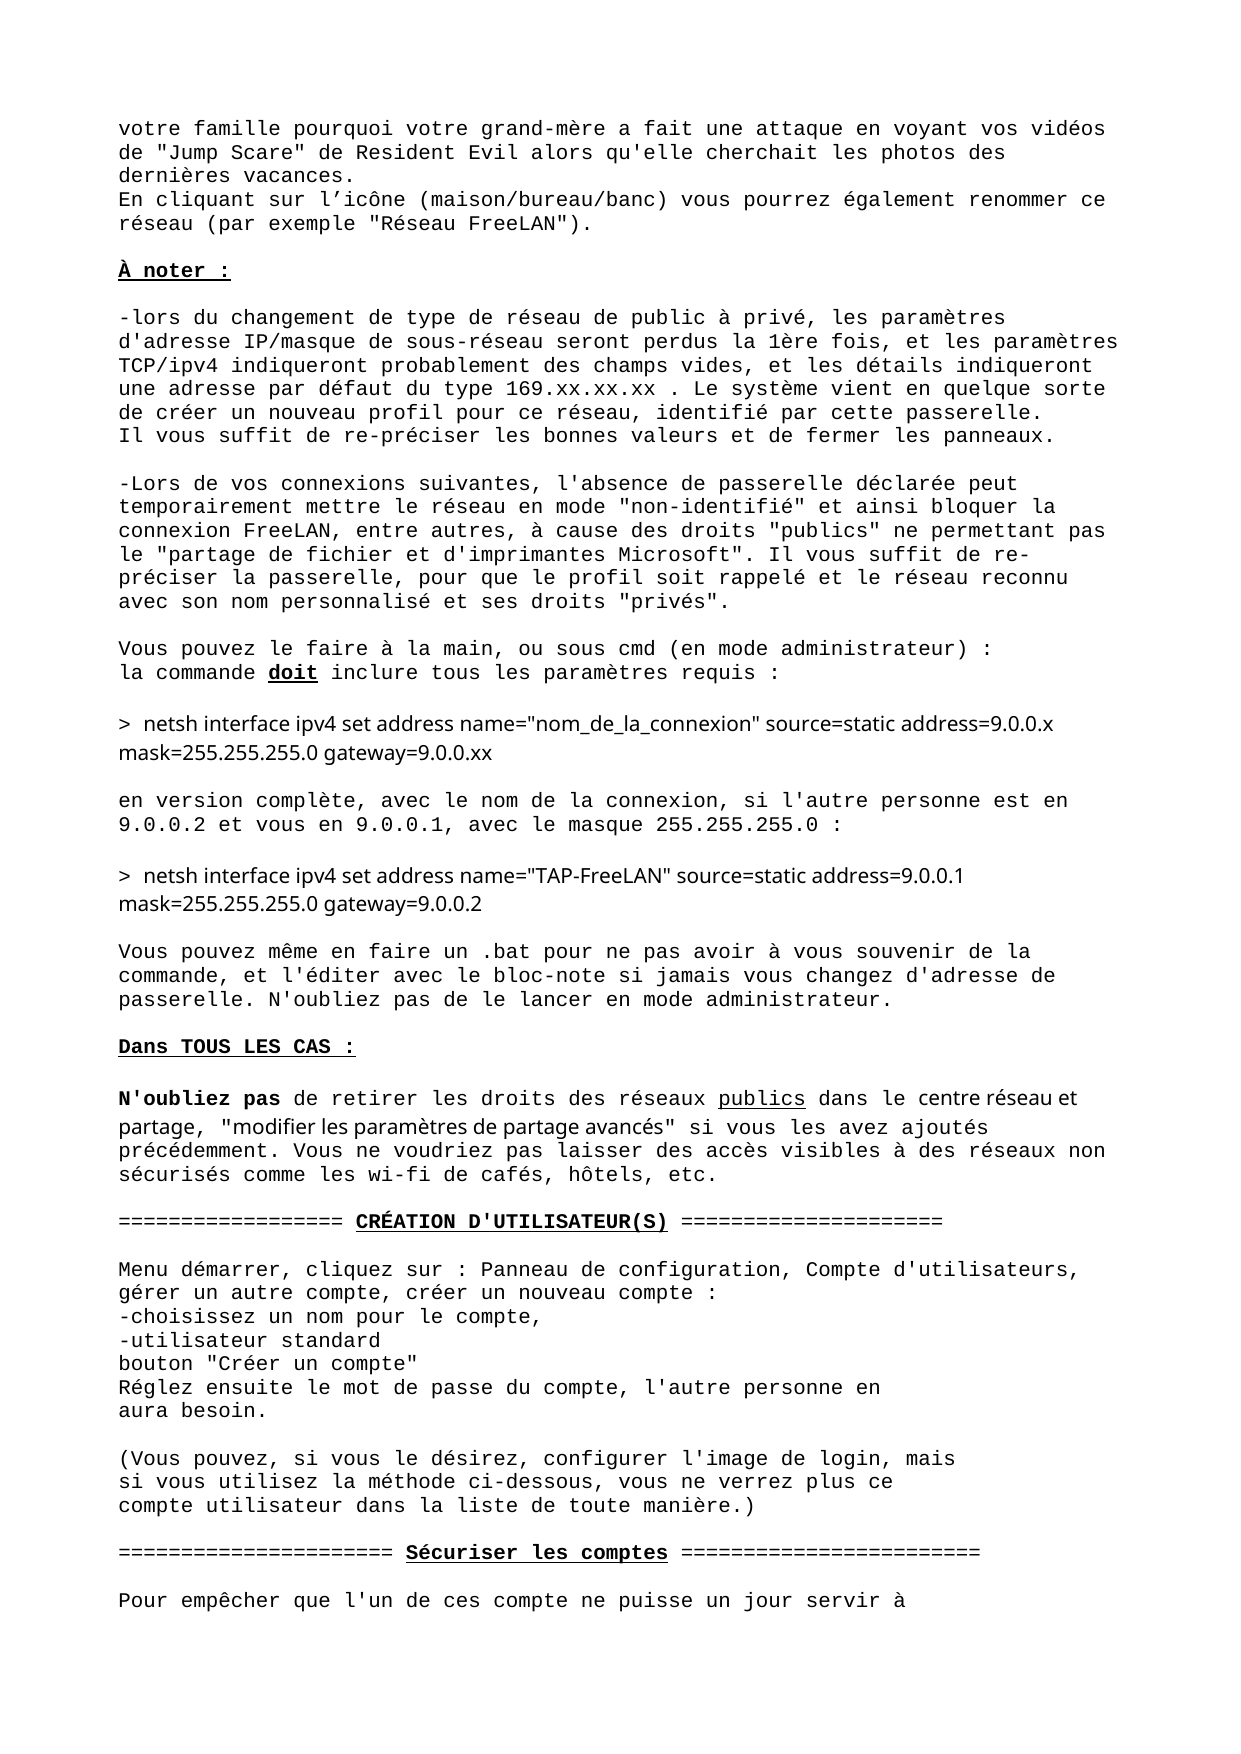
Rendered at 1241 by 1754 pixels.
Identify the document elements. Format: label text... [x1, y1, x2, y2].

text aura besoin. [118, 1401, 1122, 1424]
text Menu démarrer, cliquez sur : Panneau de configuration, Compte d'utilisateurs, [118, 1259, 1122, 1282]
text en version complète, avec le nom de la connexion, si l'autre personne est en 9.0.0.2 et vous en 9.0.0.1, avec le masque 255.255.255.0 : [118, 790, 1122, 837]
text Vous pouvez le faire à la main, ou sous cmd (en mode administrateur) : [118, 638, 1122, 662]
text > netsh interface ipv4 set address name="nom_de_la_connexion" source=static address=9.0.0.x mask=255.255.255.0 gateway=9.0.0.xx [118, 709, 1122, 766]
text -lors du changement de type de réseau de public à privé, les paramètres d'adresse IP/masque de sous-réseau seront perdus la 1ère fois, et les paramètres TCP/ipv4 indiqueront probablement des champs vides, et les détails indiqueront une adresse par défaut du type 169.xx.xx.xx . Le système vient en quelque sorte de créer un nouveau profil pour ce réseau, identifié par cette passerelle. [118, 307, 1122, 426]
text Dans TOUS LES CAS : [118, 1036, 1122, 1060]
text -utilisateur standard [118, 1329, 1122, 1353]
text > netsh interface ipv4 set address name="TAP-FreeLAN" source=static address=9.0.0.1 mask=255.255.255.0 gateway=9.0.0.2 [118, 861, 1122, 918]
text -choisissez un nom pour le compte, [118, 1306, 1122, 1329]
text bouton "Créer un compte" [118, 1353, 1122, 1377]
text la commande doit inclure tous les paramètres requis : [118, 662, 1122, 686]
text compte utilisateur dans la liste de toute manière.) [118, 1495, 1122, 1519]
text Il vous suffit de re-préciser les bonnes valeurs et de fermer les panneaux. [118, 426, 1122, 449]
text Réglez ensuite le mot de passe du compte, l'autre personne en [118, 1377, 1122, 1401]
text (Vous pouvez, si vous le désirez, configurer l'image de login, mais [118, 1448, 1122, 1471]
text votre famille pourquoi votre grand-mère a fait une attaque en voyant vos vidéos de "Jump Scare" de Resident Evil alors qu'elle cherchait les photos des dernières vacances. [118, 118, 1122, 189]
text Pour empêcher que l'un de ces compte ne puisse un jour servir à [118, 1590, 1122, 1613]
text gérer un autre compte, créer un nouveau compte : [118, 1282, 1122, 1306]
text N'oubliez pas de retirer les droits des réseaux publics dans le centre réseau et partage, "modifier les paramètres de partage avancés" si vous les avez ajoutés précédemment. Vous ne voudriez pas laisser des accès visibles à des réseaux non sécurisés comme les wi-fi de cafés, hôtels, etc. [118, 1083, 1122, 1188]
text En cliquant sur l’icône (maison/bureau/banc) vous pourrez également renommer ce réseau (par exemple "Réseau FreeLAN"). [118, 189, 1122, 236]
text Vous pouvez même en faire un .bat pour ne pas avoir à vous souvenir de la commande, et l'éditer avec le bloc-note si jamais vous changez d'adresse de passerelle. N'oubliez pas de le lancer en mode administrateur. [118, 941, 1122, 1012]
text ================== CRÉATION D'UTILISATEUR(S) ===================== [118, 1211, 1122, 1235]
text À noter : [118, 260, 1122, 284]
text -Lors de vos connexions suivantes, l'absence de passerelle déclarée peut temporairement mettre le réseau en mode "non-identifié" et ainsi bloquer la connexion FreeLAN, entre autres, à cause des droits "publics" ne permettant pas le "partage de fichier et d'imprimantes Microsoft". Il vous suffit de re-préciser la passerelle, pour que le profil soit rappelé et le réseau reconnu avec son nom personnalisé et ses droits "privés". [118, 473, 1122, 615]
text ====================== Sécuriser les comptes ======================== [118, 1542, 1122, 1566]
text si vous utilisez la méthode ci-dessous, vous ne verrez plus ce [118, 1471, 1122, 1495]
